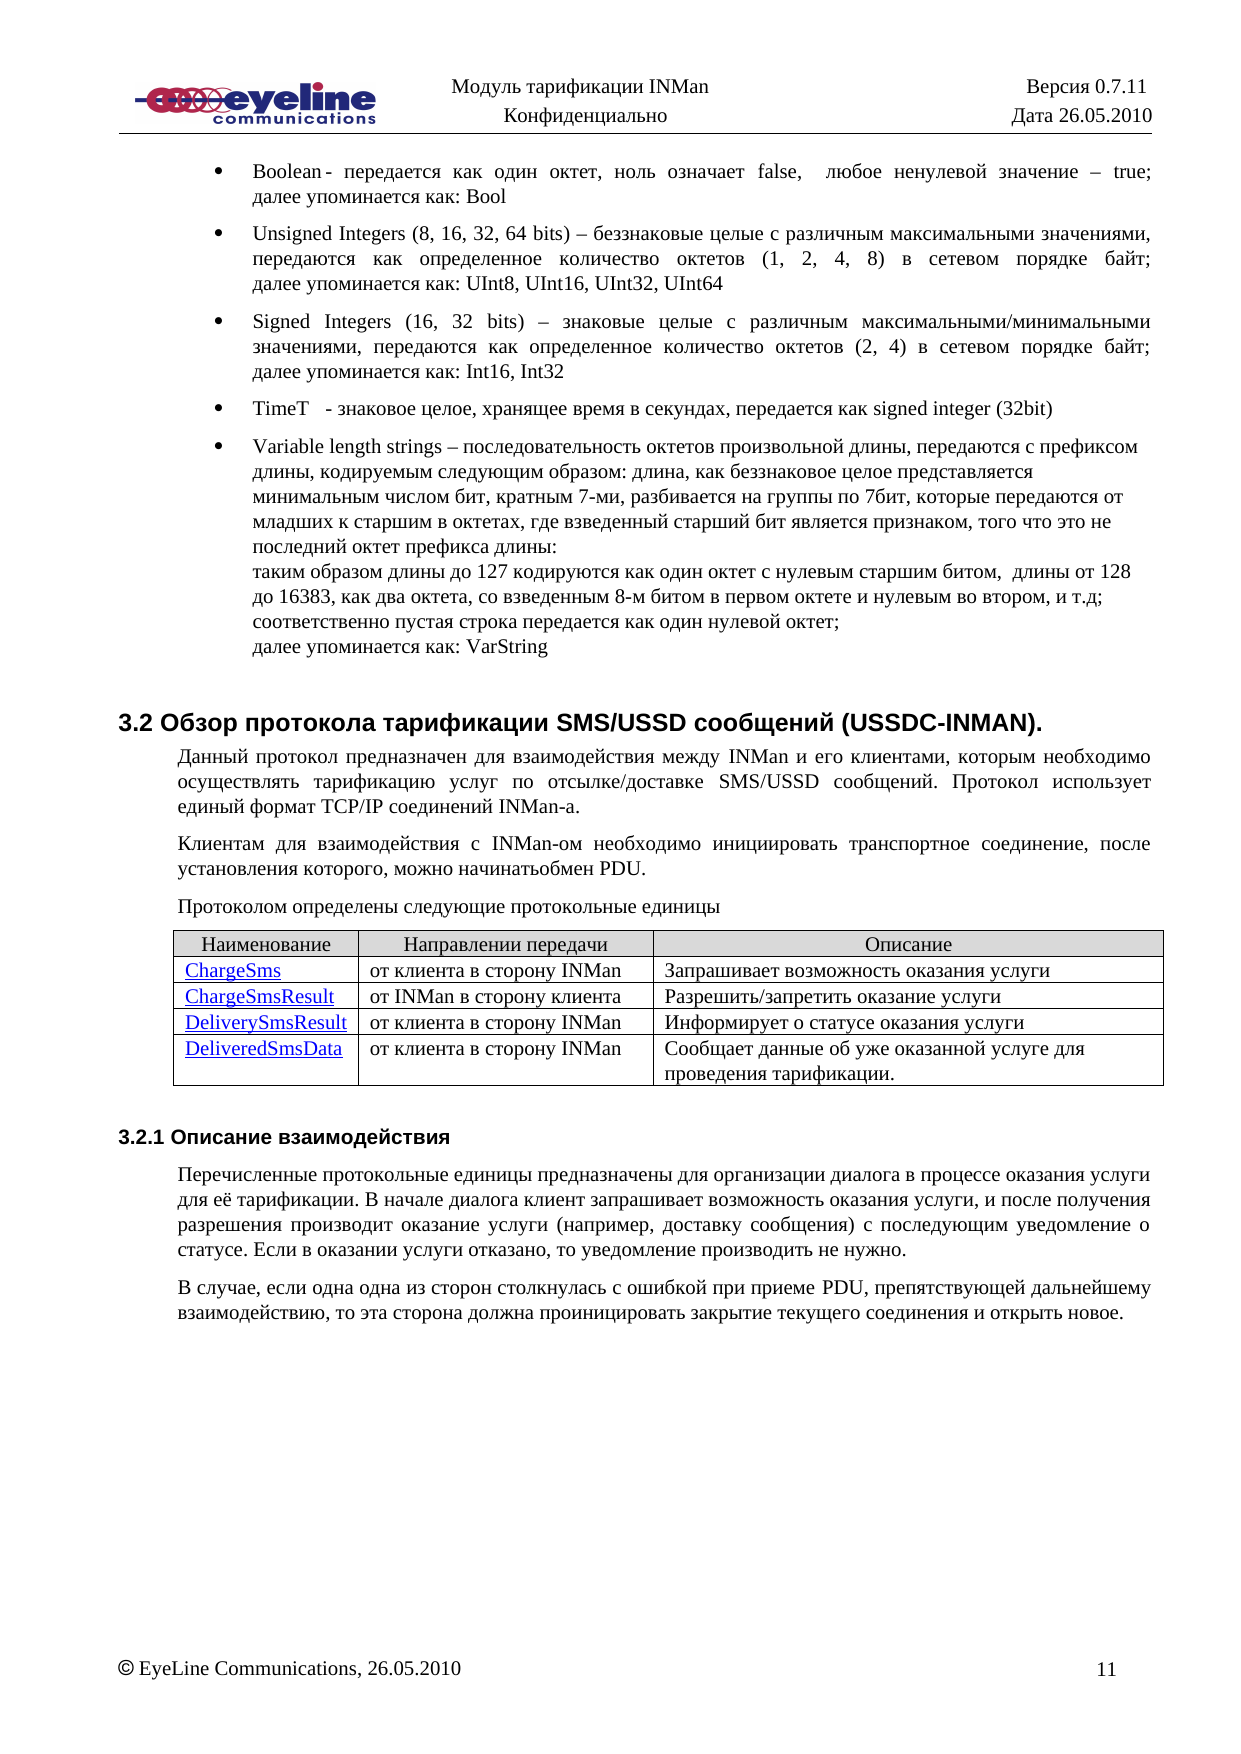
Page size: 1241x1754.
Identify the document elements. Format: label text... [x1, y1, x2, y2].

subtitle Обзор протокола тарификации SMS/USSD сообщений (USSDC-INMAN). [118, 708, 1151, 736]
text Перечисленные протокольные единицы предназначены для организации диалога в процессе оказания услуги для её тарификации. В начале диалога клиент запрашивает возможность оказания услуги, и после получения разрешения производит оказание услуги (например, доставку сообщения) с последующим уведомление о статусе. Если в оказании услуги отказано, то уведомление производить не нужно. [177, 1161, 1151, 1261]
table_cell Информирует о статусе оказания услуги [654, 1009, 1163, 1034]
text Данный протокол предназначен для взаимодействия между INMan и его клиентами, которым необходимо осуществлять тарификацию услуг по отсылке/доставке SMS/USSD сообщений. Протокол использует единый формат TCP/IP соединений INMan-a. [177, 743, 1151, 818]
picture [135, 82, 376, 124]
table_cell ChargeSms [174, 957, 358, 982]
list Boolean - передается как один октет, ноль означает false, любое ненулевой значение – true; далее упоминается как: Bool [215, 158, 1151, 208]
table_cell Разрешить/запретить оказание услуги [654, 983, 1163, 1008]
table_header Наименование [174, 931, 358, 956]
text Клиентам для взаимодействия с INMan-ом необходимо инициировать транспортное соединение, после установления которого, можно начинатьобмен PDU. [177, 830, 1151, 880]
table_cell Запрашивает возможность оказания услуги [654, 957, 1163, 982]
list Unsigned Integers (8, 16, 32, 64 bits) – беззнаковые целые с различным максимальными значениями, передаются как определенное количество октетов (1, 2, 4, 8) в сетевом порядке байт; далее упоминается как: UInt8, UInt16, UInt32, UInt64 [215, 220, 1151, 295]
table_header Направлении передачи [359, 931, 653, 956]
list Signed Integers (16, 32 bits) – знаковые целые с различным максимальными/минимальными значениями, передаются как определенное количество октетов (2, 4) в сетевом порядке байт; далее упоминается как: Int16, Int32 [215, 308, 1151, 383]
text Протоколом определены следующие протокольные единицы [177, 893, 1151, 918]
table_cell от INMan в сторону клиента [359, 983, 653, 1008]
subtitle Описание взаимодействия [118, 1124, 1151, 1149]
table_cell DeliverySmsResult [174, 1009, 358, 1034]
list Variable length strings – последовательность октетов произвольной длины, передаются с префиксом длины, кодируемым следующим образом: длина, как беззнаковое целое представляется минимальным числом бит, кратным 7-ми, разбивается на группы по 7бит, которые передаются от младших к старшим в октетах, где взведенный старший бит является признаком, того что это не последний октет префикса длины: таким образом длины до 127 кодируются как один октет с нулевым старшим битом, длины от 128 до 16383, как два октета, со взведенным 8-м битом в первом октете и нулевым во втором, и т.д; соответственно пустая строка передается как один нулевой октет; далее упоминается как: VarString [215, 433, 1151, 658]
table_cell Сообщает данные об уже оказанной услуге для проведения тарификации. [654, 1035, 1163, 1085]
list TimeT - знаковое целое, хранящее время в секундах, передается как signed integer (32bit) [215, 395, 1151, 420]
table_cell DeliveredSmsData [174, 1035, 358, 1085]
text В случае, если одна одна из сторон столкнулась с ошибкой при приеме PDU, препятствующей дальнейшему взаимодействию, то эта сторона должна проиницировать закрытие текущего соединения и открыть новое. [177, 1274, 1151, 1324]
table_cell ChargeSmsResult [174, 983, 358, 1008]
table_header Описание [654, 931, 1163, 956]
table_cell от клиента в сторону INMan [359, 1009, 653, 1034]
table_cell от клиента в сторону INMan [359, 957, 653, 982]
table_cell от клиента в сторону INMan [359, 1035, 653, 1085]
